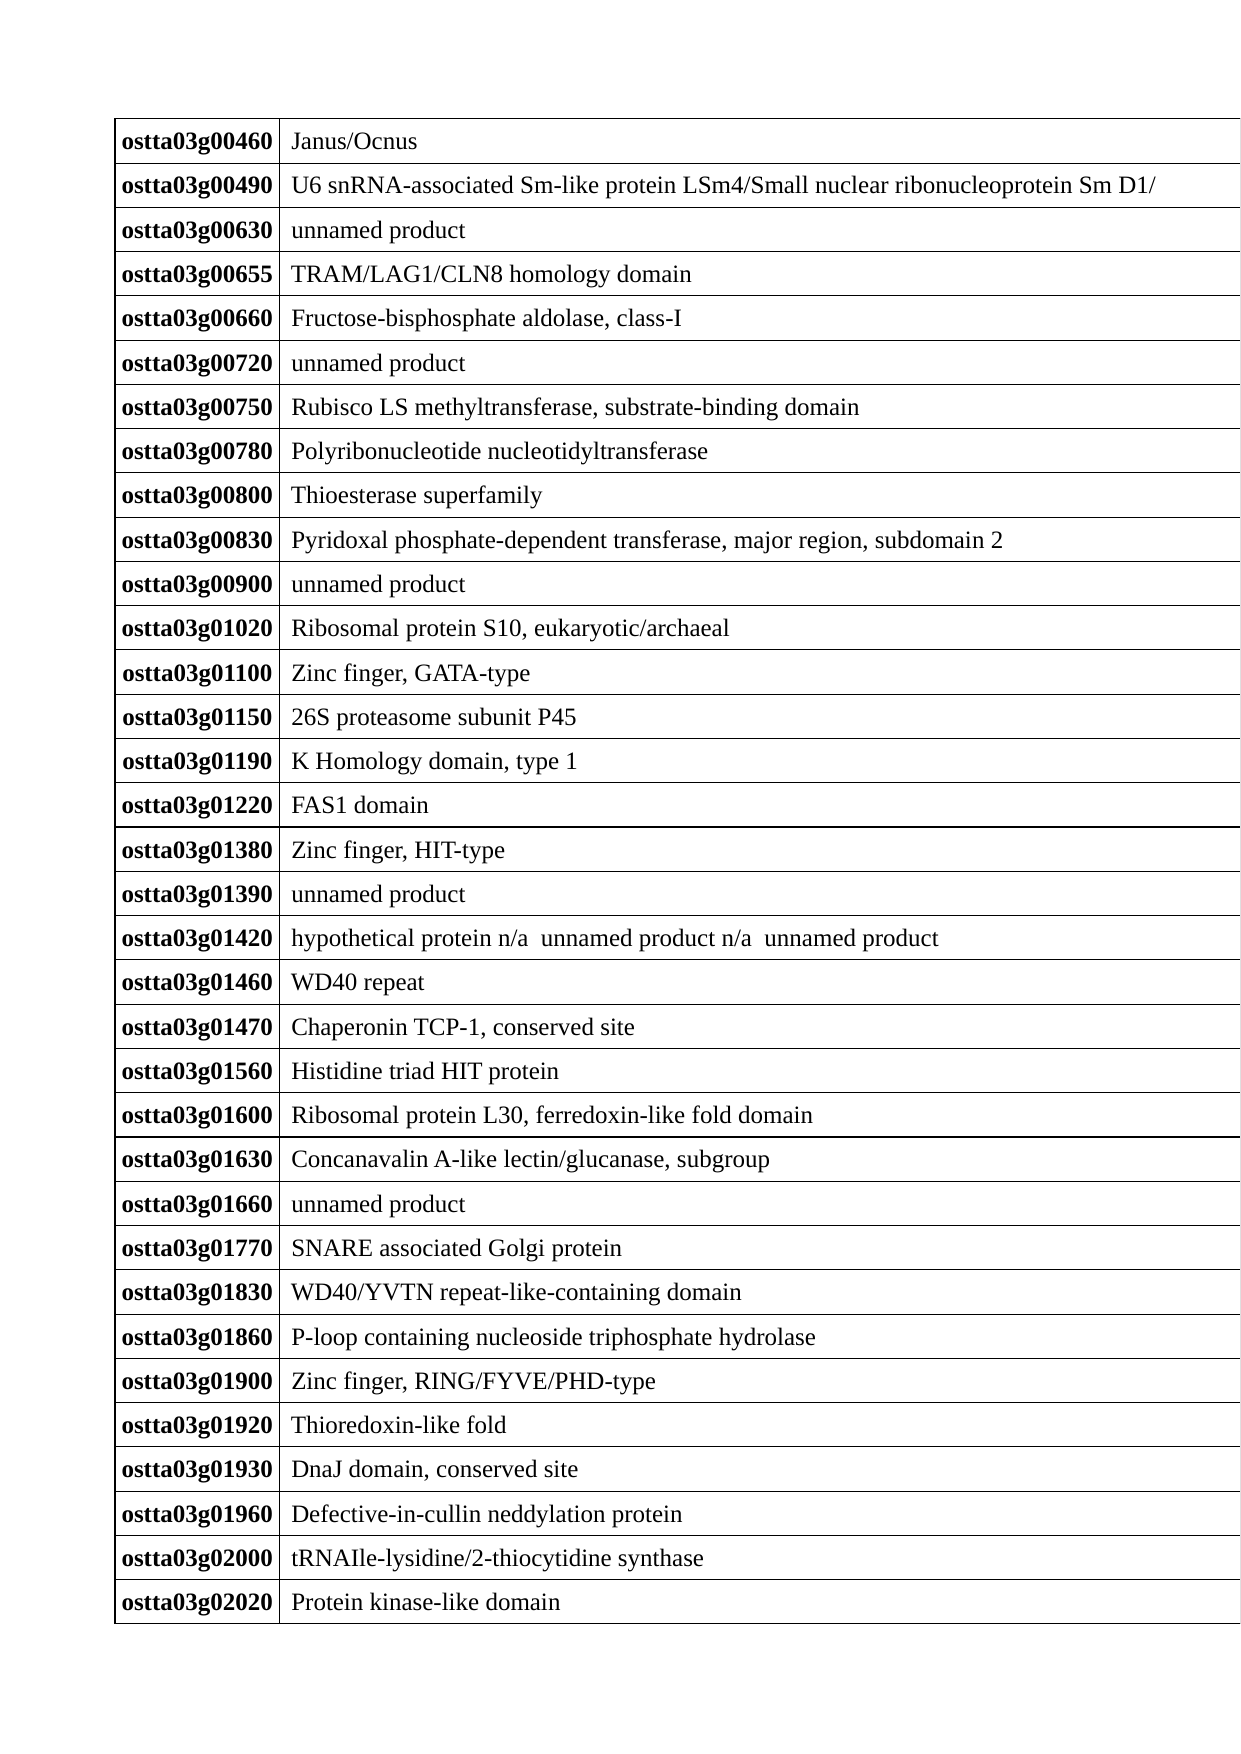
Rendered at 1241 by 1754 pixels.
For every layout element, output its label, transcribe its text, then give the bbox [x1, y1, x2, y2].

table_cell unnamed product [280, 562, 1240, 605]
table_cell ostta03g00830 [116, 518, 279, 561]
table_cell ostta03g01150 [116, 695, 279, 738]
table_cell ostta03g01660 [116, 1182, 279, 1225]
table_cell ostta03g01100 [116, 650, 279, 694]
table_cell ostta03g01920 [116, 1403, 279, 1446]
table_cell Zinc finger, GATA-type [280, 650, 1240, 694]
table_cell 26S proteasome subunit P45 [280, 695, 1240, 738]
table_cell unnamed product [280, 1182, 1240, 1225]
table_cell Thioesterase superfamily [280, 473, 1240, 517]
table_cell ostta03g01220 [116, 783, 279, 826]
table_cell ostta03g00720 [116, 341, 279, 384]
table_cell TRAM/LAG1/CLN8 homology domain [280, 252, 1240, 295]
table_cell ostta03g00750 [116, 385, 279, 428]
table_cell ostta03g01390 [116, 872, 279, 915]
table_cell ostta03g02000 [116, 1536, 279, 1579]
table_cell ostta03g01420 [116, 916, 279, 959]
table_cell ostta03g01560 [116, 1049, 279, 1092]
table_cell Zinc finger, RING/FYVE/PHD-type [280, 1359, 1240, 1402]
table_cell ostta03g01470 [116, 1005, 279, 1048]
table_cell ostta03g00490 [116, 164, 279, 207]
table_cell P-loop containing nucleoside triphosphate hydrolase [280, 1315, 1240, 1358]
table_cell ostta03g01930 [116, 1447, 279, 1491]
table_cell ostta03g01630 [116, 1138, 279, 1181]
table_cell ostta03g01600 [116, 1093, 279, 1136]
table_cell Zinc finger, HIT-type [280, 828, 1240, 871]
table_cell Ribosomal protein L30, ferredoxin-like fold domain [280, 1093, 1240, 1136]
table_cell ostta03g01190 [116, 739, 279, 782]
table_cell Pyridoxal phosphate-dependent transferase, major region, subdomain 2 [280, 518, 1240, 561]
table_cell ostta03g01380 [116, 828, 279, 871]
table_cell Rubisco LS methyltransferase, substrate-binding domain [280, 385, 1240, 428]
table_cell Fructose-bisphosphate aldolase, class-I [280, 296, 1240, 339]
table_cell ostta03g00800 [116, 473, 279, 517]
table_cell Histidine triad HIT protein [280, 1049, 1240, 1092]
table_cell ostta03g00900 [116, 562, 279, 605]
table_cell Chaperonin TCP-1, conserved site [280, 1005, 1240, 1048]
table_cell ostta03g01020 [116, 606, 279, 649]
table_cell ostta03g00630 [116, 208, 279, 251]
table_cell Concanavalin A-like lectin/glucanase, subgroup [280, 1138, 1240, 1181]
table_cell unnamed product [280, 341, 1240, 384]
table_cell tRNAIle-lysidine/2-thiocytidine synthase [280, 1536, 1240, 1579]
table_cell SNARE associated Golgi protein [280, 1226, 1240, 1269]
table_cell WD40/YVTN repeat-like-containing domain [280, 1270, 1240, 1313]
table_cell ostta03g01770 [116, 1226, 279, 1269]
table_cell FAS1 domain [280, 783, 1240, 826]
table_cell ostta03g00655 [116, 252, 279, 295]
table_cell ostta03g01900 [116, 1359, 279, 1402]
table_cell Thioredoxin-like fold [280, 1403, 1240, 1446]
table_cell Polyribonucleotide nucleotidyltransferase [280, 429, 1240, 472]
table_cell ostta03g00460 [116, 119, 279, 162]
table_cell Janus/Ocnus [280, 119, 1240, 162]
table_cell ostta03g02020 [116, 1580, 279, 1623]
table_cell Protein kinase-like domain [280, 1580, 1240, 1623]
table_cell hypothetical protein n/a unnamed product n/a unnamed product [280, 916, 1240, 959]
table_cell unnamed product [280, 872, 1240, 915]
table_cell ostta03g01860 [116, 1315, 279, 1358]
table_cell ostta03g01830 [116, 1270, 279, 1313]
table_cell ostta03g00660 [116, 296, 279, 339]
table_cell ostta03g00780 [116, 429, 279, 472]
table_cell DnaJ domain, conserved site [280, 1447, 1240, 1491]
table_cell K Homology domain, type 1 [280, 739, 1240, 782]
table_cell ostta03g01460 [116, 960, 279, 1003]
table_cell unnamed product [280, 208, 1240, 251]
table_cell ostta03g01960 [116, 1492, 279, 1535]
table_cell WD40 repeat [280, 960, 1240, 1003]
table_cell Defective-in-cullin neddylation protein [280, 1492, 1240, 1535]
table_cell U6 snRNA-associated Sm-like protein LSm4/Small nuclear ribonucleoprotein Sm D1/ [280, 164, 1240, 207]
table_cell Ribosomal protein S10, eukaryotic/archaeal [280, 606, 1240, 649]
